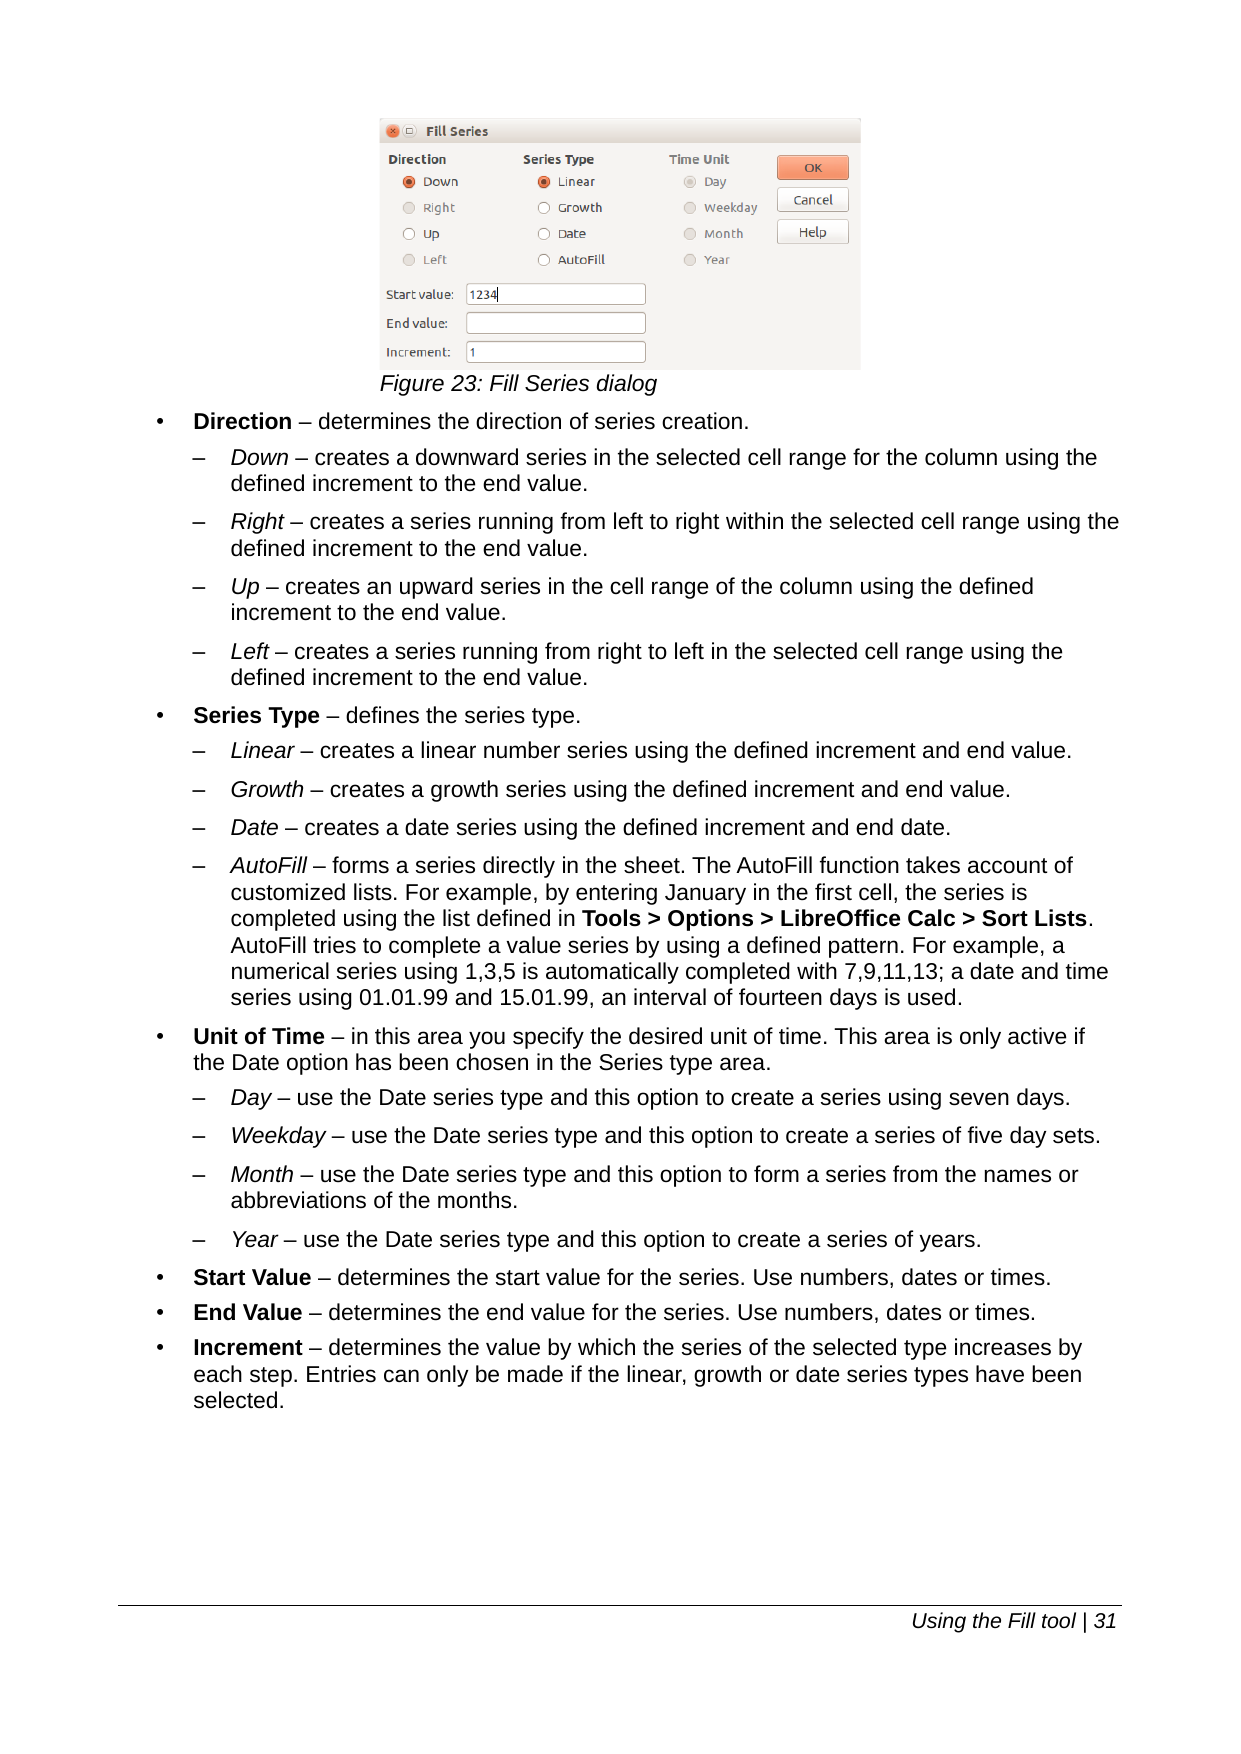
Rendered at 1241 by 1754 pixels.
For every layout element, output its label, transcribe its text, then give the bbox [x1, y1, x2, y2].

list AutoFill – forms a series directly in the sheet. The AutoFill function takes account of customized lists. For example, by entering January in the first cell, the series is completed using the list defined in Tools > Options > LibreOffice Calc > Sort Lists. AutoFill tries to complete a value series by using a defined pattern. For example, a numerical series using 1,3,5 is automatically completed with 7,9,11,13; a date and time series using 01.01.99 and 15.01.99, an interval of fourteen days is used. [192, 852, 1122, 1011]
list Year – use the Date series type and this option to create a series of years. [192, 1226, 1122, 1252]
list Increment – determines the value by which the series of the selected type increases by each step. Entries can only be made if the linear, growth or date series types have been selected. [156, 1334, 1122, 1413]
list Start Value – determines the start value for the series. Use numbers, dates or times. [156, 1264, 1122, 1290]
list Up – creates an upward series in the cell range of the column using the defined increment to the end value. [192, 573, 1122, 626]
list Direction – determines the direction of series creation. [156, 408, 1122, 435]
list Weekday – use the Date series type and this option to create a series of five day sets. [192, 1122, 1122, 1149]
list Linear – creates a linear number series using the defined increment and end value. [192, 737, 1122, 764]
list Growth – creates a growth series using the defined increment and end value. [192, 776, 1122, 802]
text Figure 23: Fill Series dialog [379, 370, 861, 396]
list Date – creates a date series using the defined increment and end date. [192, 814, 1122, 841]
list Down – creates a downward series in the selected cell range for the column using the defined increment to the end value. [192, 443, 1122, 496]
picture [379, 118, 861, 370]
list End Value – determines the end value for the series. Use numbers, dates or times. [156, 1299, 1122, 1325]
list Series Type – defines the series type. [156, 702, 1122, 729]
list Left – creates a series running from right to left in the selected cell range using the defined increment to the end value. [192, 638, 1122, 690]
list Right – creates a series running from left to right within the selected cell range using the defined increment to the end value. [192, 508, 1122, 561]
list Unit of Time – in this area you specify the desired unit of time. This area is only active if the Date option has been chosen in the Series type area. [156, 1023, 1122, 1075]
list Day – use the Date series type and this option to create a series using seven days. [192, 1084, 1122, 1111]
list Month – use the Date series type and this option to form a series from the names or abbreviations of the months. [192, 1161, 1122, 1213]
